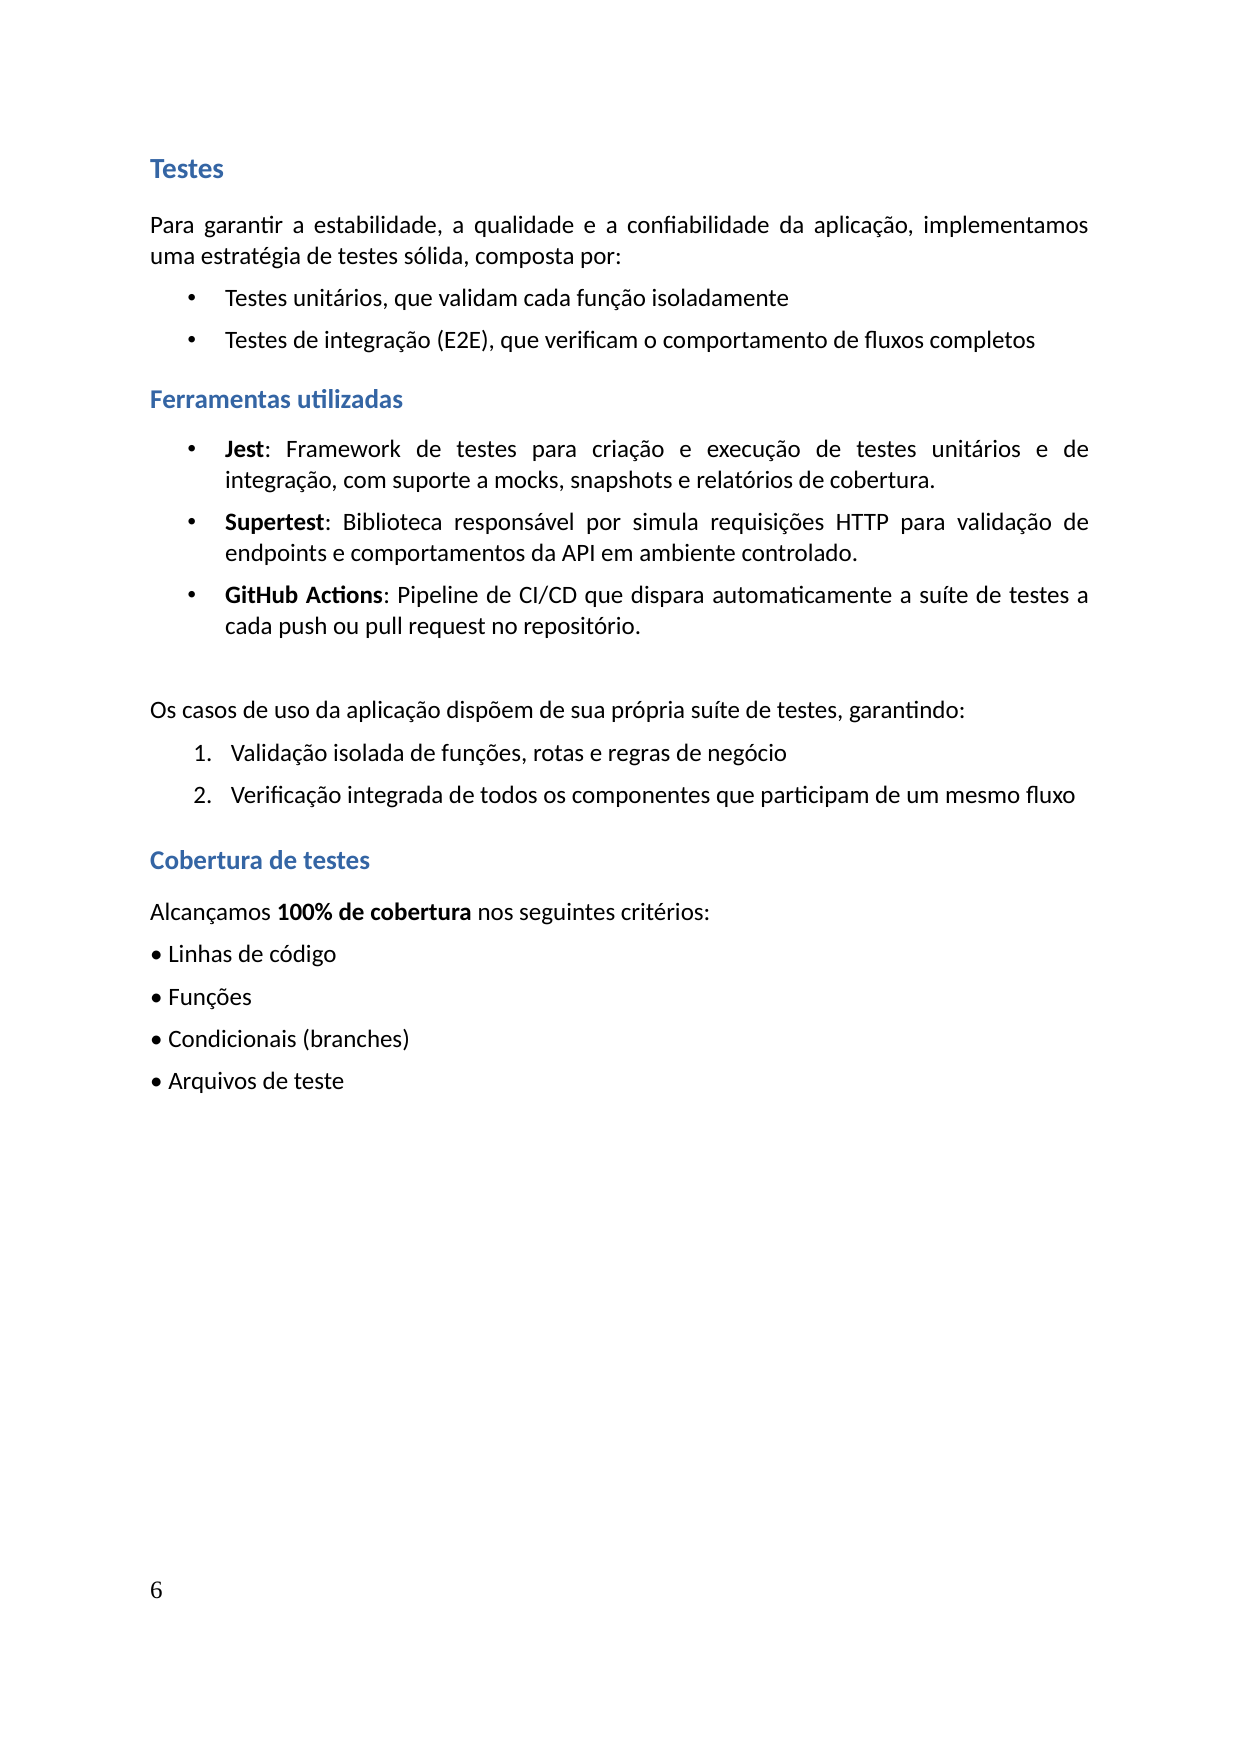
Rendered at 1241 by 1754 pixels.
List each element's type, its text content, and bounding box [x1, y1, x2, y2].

text Os casos de uso da aplicação dispõem de sua própria suíte de testes, garantindo: [150, 694, 1090, 725]
list Testes de integração (E2E), que verificam o comportamento de fluxos completos [187, 325, 1090, 355]
text • Funções [150, 981, 1090, 1011]
subtitle Testes [150, 150, 1090, 186]
text • Condicionais (branches) [150, 1023, 1090, 1053]
list Supertest: Biblioteca responsável por simula requisições HTTP para validação de endpoints e comportamentos da API em ambiente controlado. [187, 506, 1090, 567]
subtitle Ferramentas utilizadas [150, 382, 1090, 415]
list Validação isolada de funções, rotas e regras de negócio [193, 737, 1090, 767]
text Alcançamos 100% de cobertura nos seguintes critérios: [150, 896, 1090, 926]
text Para garantir a estabilidade, a qualidade e a confiabilidade da aplicação, implementamos uma estratégia de testes sólida, composta por: [150, 209, 1090, 270]
list GitHub Actions: Pipeline de CI/CD que dispara automaticamente a suíte de testes a cada push ou pull request no repositório. [187, 579, 1090, 640]
text • Linhas de código [150, 938, 1090, 969]
subtitle Cobertura de testes [150, 837, 1090, 877]
list Verificação integrada de todos os componentes que participam de um mesmo fluxo [193, 779, 1090, 810]
text • Arquivos de teste [150, 1065, 1090, 1096]
list Jest: Framework de testes para criação e execução de testes unitários e de integração, com suporte a mocks, snapshots e relatórios de cobertura. [187, 433, 1090, 494]
list Testes unitários, que validam cada função isoladamente [187, 282, 1090, 313]
